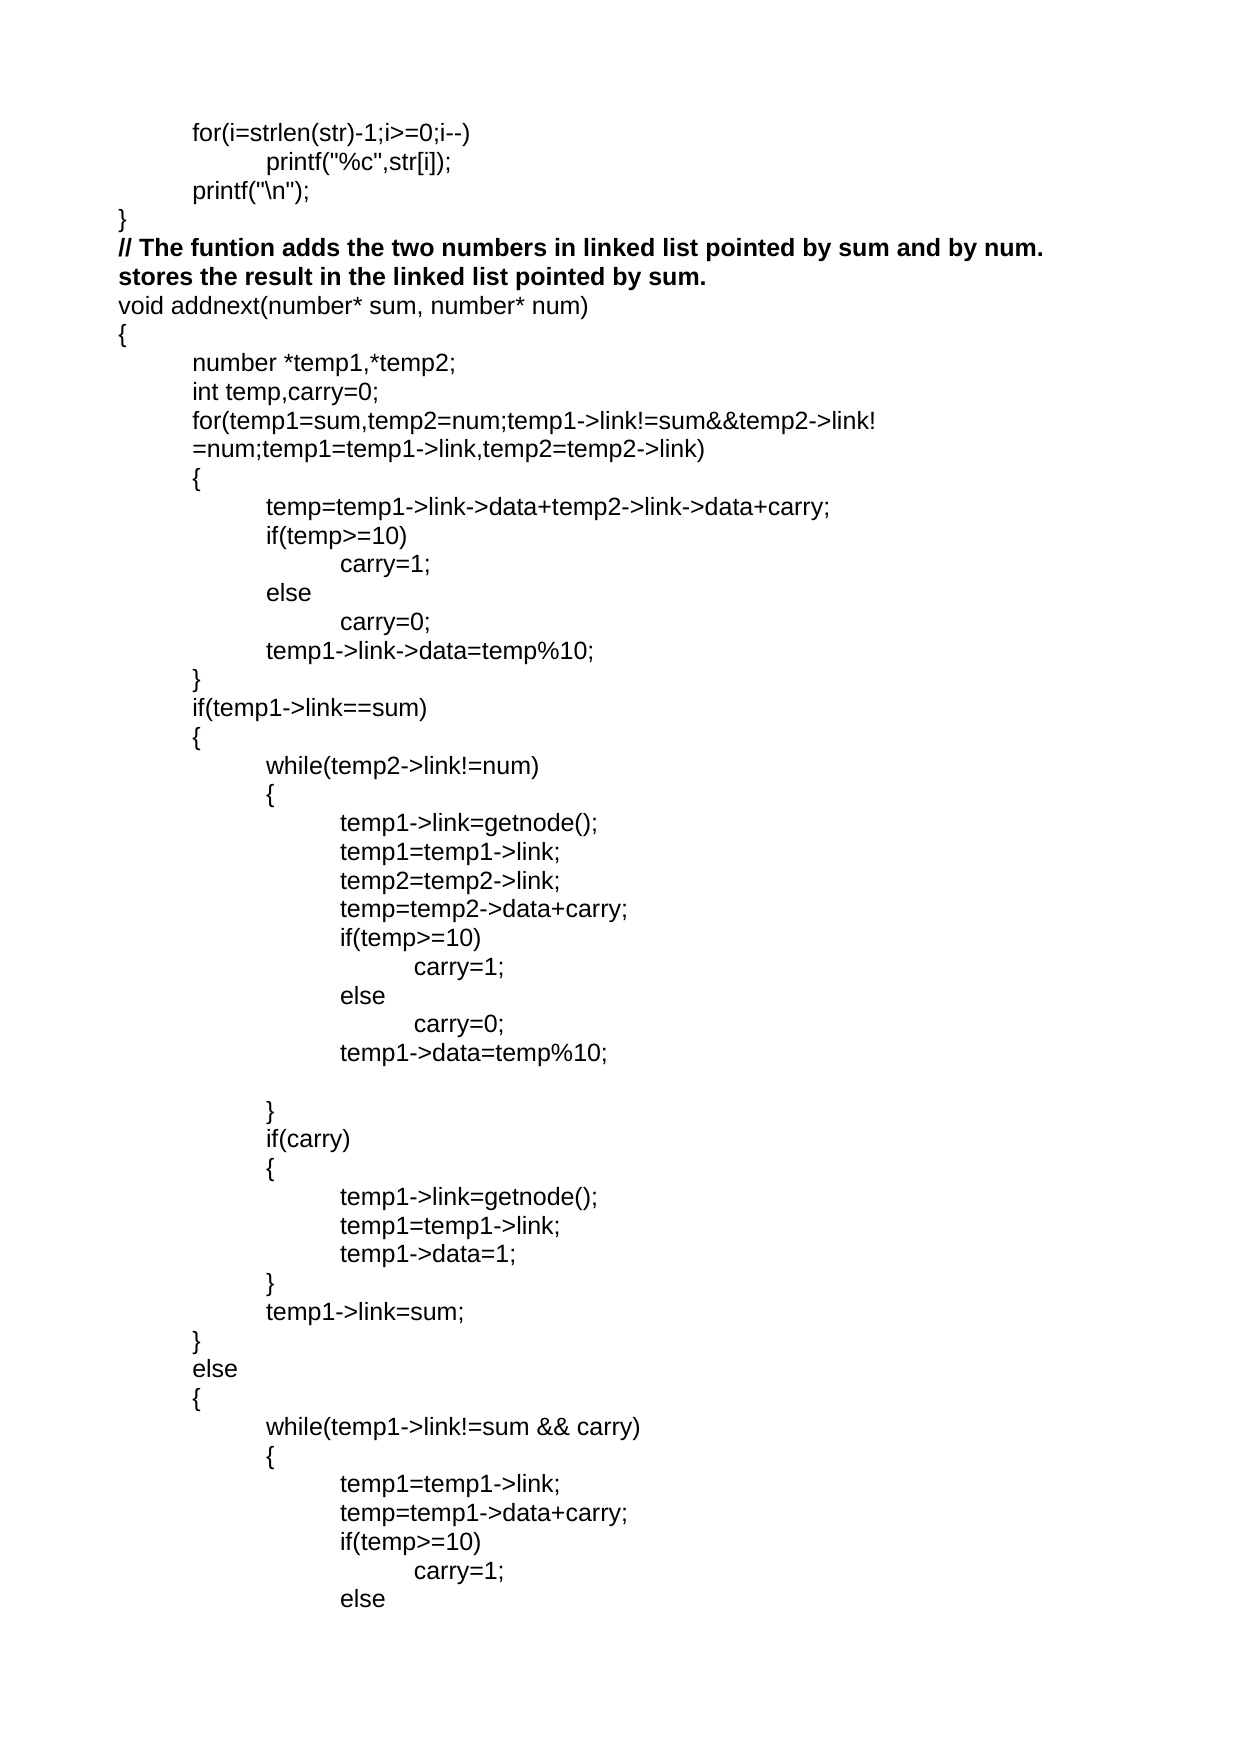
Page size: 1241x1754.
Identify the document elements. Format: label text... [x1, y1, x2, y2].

text temp1->link=getnode(); [118, 808, 1122, 837]
text { [118, 779, 1122, 808]
text temp1=temp1->link; [118, 1211, 1122, 1239]
text carry=1; [118, 1556, 1122, 1584]
text } [118, 1326, 1122, 1354]
text else [118, 1354, 1122, 1383]
text carry=1; [118, 952, 1122, 981]
text } [118, 1268, 1122, 1297]
text temp1=temp1->link; [118, 837, 1122, 866]
text if(temp1->link==sum) [118, 693, 1122, 722]
text else [118, 1584, 1122, 1613]
text temp1=temp1->link; [118, 1469, 1122, 1498]
text temp1->link=getnode(); [118, 1182, 1122, 1211]
text else [118, 578, 1122, 607]
text { [118, 1441, 1122, 1469]
text carry=0; [118, 1009, 1122, 1038]
text temp1->link->data=temp%10; [118, 636, 1122, 664]
text { [118, 1153, 1122, 1182]
text temp1->data=temp%10; [118, 1038, 1122, 1067]
text int temp,carry=0; [118, 377, 1122, 406]
text if(temp>=10) [118, 521, 1122, 549]
text printf("%c",str[i]); [118, 147, 1122, 176]
text temp2=temp2->link; [118, 866, 1122, 894]
text for(i=strlen(str)-1;i>=0;i--) [118, 118, 1122, 147]
text while(temp1->link!=sum && carry) [118, 1412, 1122, 1441]
text { [118, 722, 1122, 751]
text } [118, 1096, 1122, 1124]
text { [118, 319, 1122, 348]
text // The funtion adds the two numbers in linked list pointed by sum and by num. stores the result in the linked list pointed by sum. [118, 233, 1122, 291]
text temp1->link=sum; [118, 1297, 1122, 1326]
text } [118, 204, 1122, 233]
text if(temp>=10) [118, 1527, 1122, 1556]
text carry=1; [118, 549, 1122, 578]
text temp=temp1->link->data+temp2->link->data+carry; [118, 492, 1122, 521]
text temp=temp2->data+carry; [118, 894, 1122, 923]
text carry=0; [118, 607, 1122, 636]
text if(temp>=10) [118, 923, 1122, 952]
text { [118, 1383, 1122, 1412]
text temp=temp1->data+carry; [118, 1498, 1122, 1527]
text temp1->data=1; [118, 1239, 1122, 1268]
text for(temp1=sum,temp2=num;temp1->link!=sum&&temp2->link! =num;temp1=temp1->link,temp2=temp2->link) [118, 406, 1122, 463]
text if(carry) [118, 1124, 1122, 1153]
text else [118, 981, 1122, 1009]
text number *temp1,*temp2; [118, 348, 1122, 377]
text void addnext(number* sum, number* num) [118, 291, 1122, 319]
text printf("\n"); [118, 176, 1122, 204]
text } [118, 664, 1122, 693]
text { [118, 463, 1122, 492]
text while(temp2->link!=num) [118, 751, 1122, 779]
